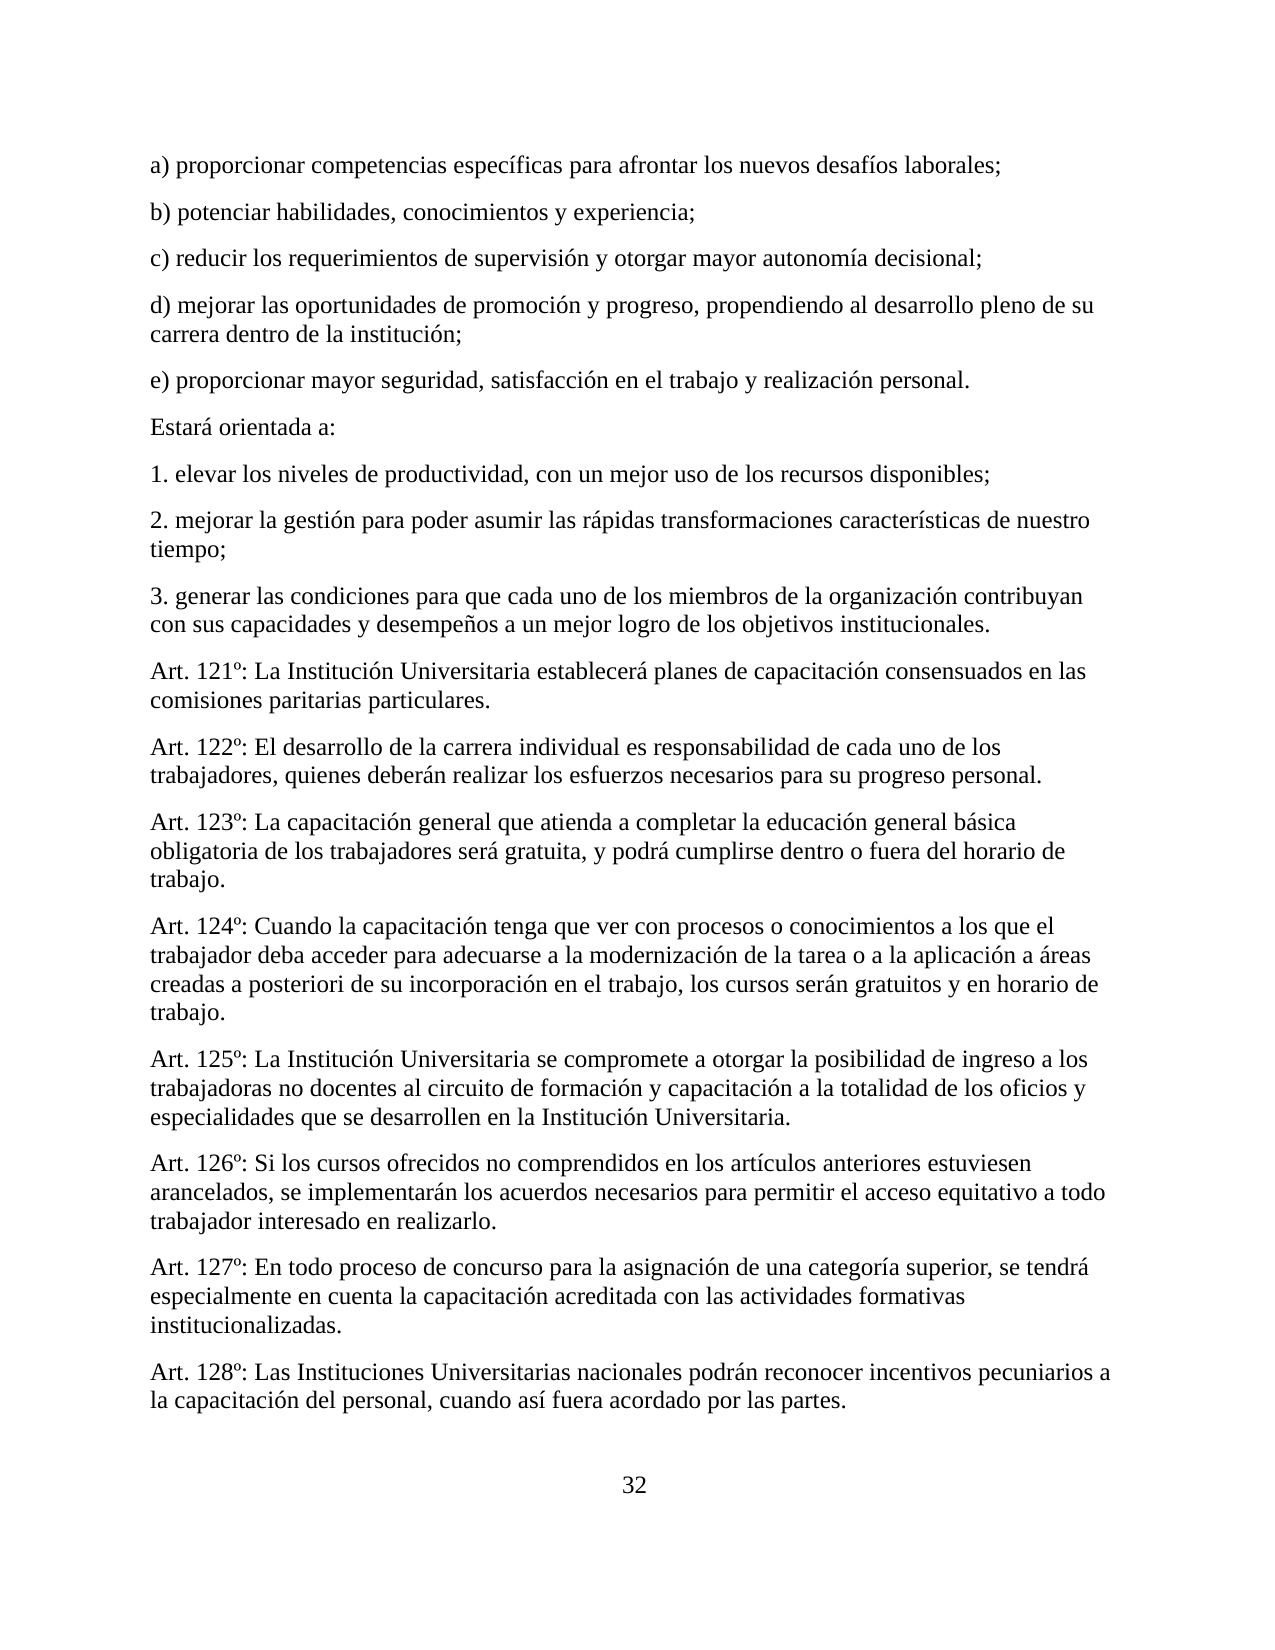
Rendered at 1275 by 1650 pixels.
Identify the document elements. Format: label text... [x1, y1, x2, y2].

text Art. 128º: Las Instituciones Universitarias nacionales podrán reconocer incentivos pecuniarios a la capacitación del personal, cuando así fuera acordado por las partes. [150, 1357, 1125, 1414]
text Art. 124º: Cuando la capacitación tenga que ver con procesos o conocimientos a los que el trabajador deba acceder para adecuarse a la modernización de la tarea o a la aplicación a áreas creadas a posteriori de su incorporación en el trabajo, los cursos serán gratuitos y en horario de trabajo. [150, 911, 1125, 1026]
text Art. 127º: En todo proceso de concurso para la asignación de una categoría superior, se tendrá especialmente en cuenta la capacitación acreditada con las actividades formativas institucionalizadas. [150, 1252, 1125, 1339]
text Art. 125º: La Institución Universitaria se compromete a otorgar la posibilidad de ingreso a los trabajadoras no docentes al circuito de formación y capacitación a la totalidad de los oficios y especialidades que se desarrollen en la Institución Universitaria. [150, 1044, 1125, 1130]
text Art. 122º: El desarrollo de la carrera individual es responsabilidad de cada uno de los trabajadores, quienes deberán realizar los esfuerzos necesarios para su progreso personal. [150, 732, 1125, 789]
text 1. elevar los niveles de productividad, con un mejor uso de los recursos disponibles; [150, 459, 1125, 487]
text Art. 121º: La Institución Universitaria establecerá planes de capacitación consensuados en las comisiones paritarias particulares. [150, 656, 1125, 714]
text Estará orientada a: [150, 412, 1125, 441]
text a) proporcionar competencias específicas para afrontar los nuevos desafíos laborales; [150, 150, 1125, 179]
text 3. generar las condiciones para que cada uno de los miembros de la organización contribuyan con sus capacidades y desempeños a un mejor logro de los objetivos institucionales. [150, 581, 1125, 638]
text Art. 123º: La capacitación general que atienda a completar la educación general básica obligatoria de los trabajadores será gratuita, y podrá cumplirse dentro o fuera del horario de trabajo. [150, 807, 1125, 893]
text 2. mejorar la gestión para poder asumir las rápidas transformaciones características de nuestro tiempo; [150, 505, 1125, 563]
text b) potenciar habilidades, conocimientos y experiencia; [150, 197, 1125, 225]
text e) proporcionar mayor seguridad, satisfacción en el trabajo y realización personal. [150, 365, 1125, 394]
text Art. 126º: Si los cursos ofrecidos no comprendidos en los artículos anteriores estuviesen arancelados, se implementarán los acuerdos necesarios para permitir el acceso equitativo a todo trabajador interesado en realizarlo. [150, 1148, 1125, 1234]
text d) mejorar las oportunidades de promoción y progreso, propendiendo al desarrollo pleno de su carrera dentro de la institución; [150, 290, 1125, 347]
text c) reducir los requerimientos de supervisión y otorgar mayor autonomía decisional; [150, 243, 1125, 272]
